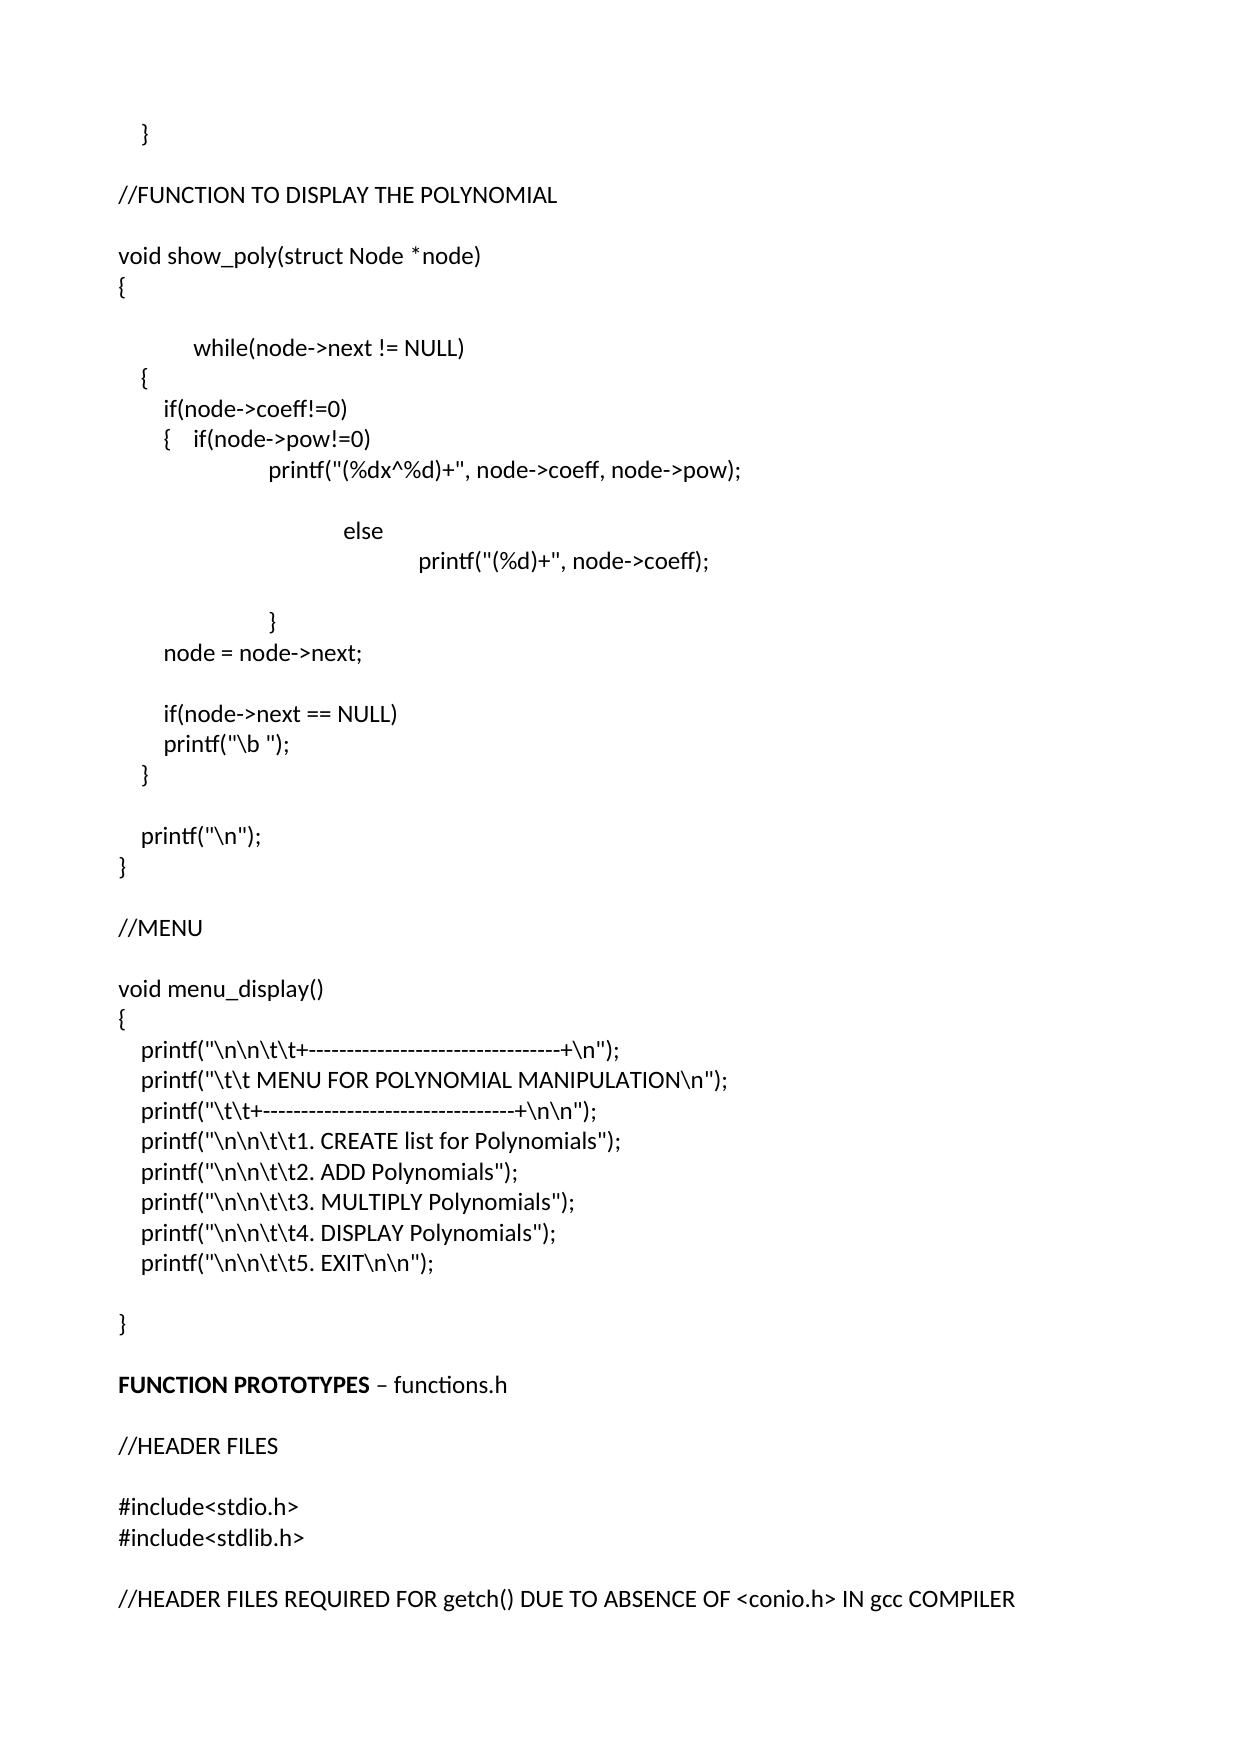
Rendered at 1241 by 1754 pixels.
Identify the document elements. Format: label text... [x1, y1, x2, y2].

text { [118, 362, 1122, 393]
text printf("(%d)+", node->coeff); [118, 545, 1122, 576]
text //HEADER FILES REQUIRED FOR getch() DUE TO ABSENCE OF <conio.h> IN gcc COMPILER [118, 1583, 1122, 1614]
text } [118, 851, 1122, 881]
text printf("\n\n\t\t2. ADD Polynomials"); [118, 1156, 1122, 1186]
text printf("\t\t+---------------------------------+\n\n"); [118, 1095, 1122, 1125]
text { if(node->pow!=0) [118, 423, 1122, 454]
text } [118, 1308, 1122, 1339]
text FUNCTION PROTOTYPES – functions.h [118, 1369, 1122, 1400]
text printf("\t\t MENU FOR POLYNOMIAL MANIPULATION\n"); [118, 1064, 1122, 1095]
text void menu_display() [118, 973, 1122, 1003]
text node = node->next; [118, 637, 1122, 667]
text } [118, 759, 1122, 789]
text printf("\n\n\t\t1. CREATE list for Polynomials"); [118, 1125, 1122, 1156]
text //HEADER FILES [118, 1431, 1122, 1461]
text void show_poly(struct Node *node) [118, 240, 1122, 271]
text } [118, 118, 1122, 149]
text printf("\n\n\t\t+---------------------------------+\n"); [118, 1034, 1122, 1064]
text { [118, 1003, 1122, 1034]
text if(node->coeff!=0) [118, 393, 1122, 423]
text printf("\b "); [118, 728, 1122, 759]
text } [118, 606, 1122, 637]
text if(node->next == NULL) [118, 698, 1122, 728]
text //FUNCTION TO DISPLAY THE POLYNOMIAL [118, 179, 1122, 210]
text else [118, 515, 1122, 545]
text #include<stdlib.h> [118, 1522, 1122, 1553]
text printf("\n"); [118, 820, 1122, 851]
text printf("\n\n\t\t3. MULTIPLY Polynomials"); [118, 1186, 1122, 1217]
text printf("(%dx^%d)+", node->coeff, node->pow); [118, 454, 1122, 484]
text while(node->next != NULL) [118, 332, 1122, 362]
text #include<stdio.h> [118, 1492, 1122, 1522]
text //MENU [118, 912, 1122, 942]
text { [118, 271, 1122, 301]
text printf("\n\n\t\t4. DISPLAY Polynomials"); [118, 1217, 1122, 1247]
text printf("\n\n\t\t5. EXIT\n\n"); [118, 1247, 1122, 1278]
